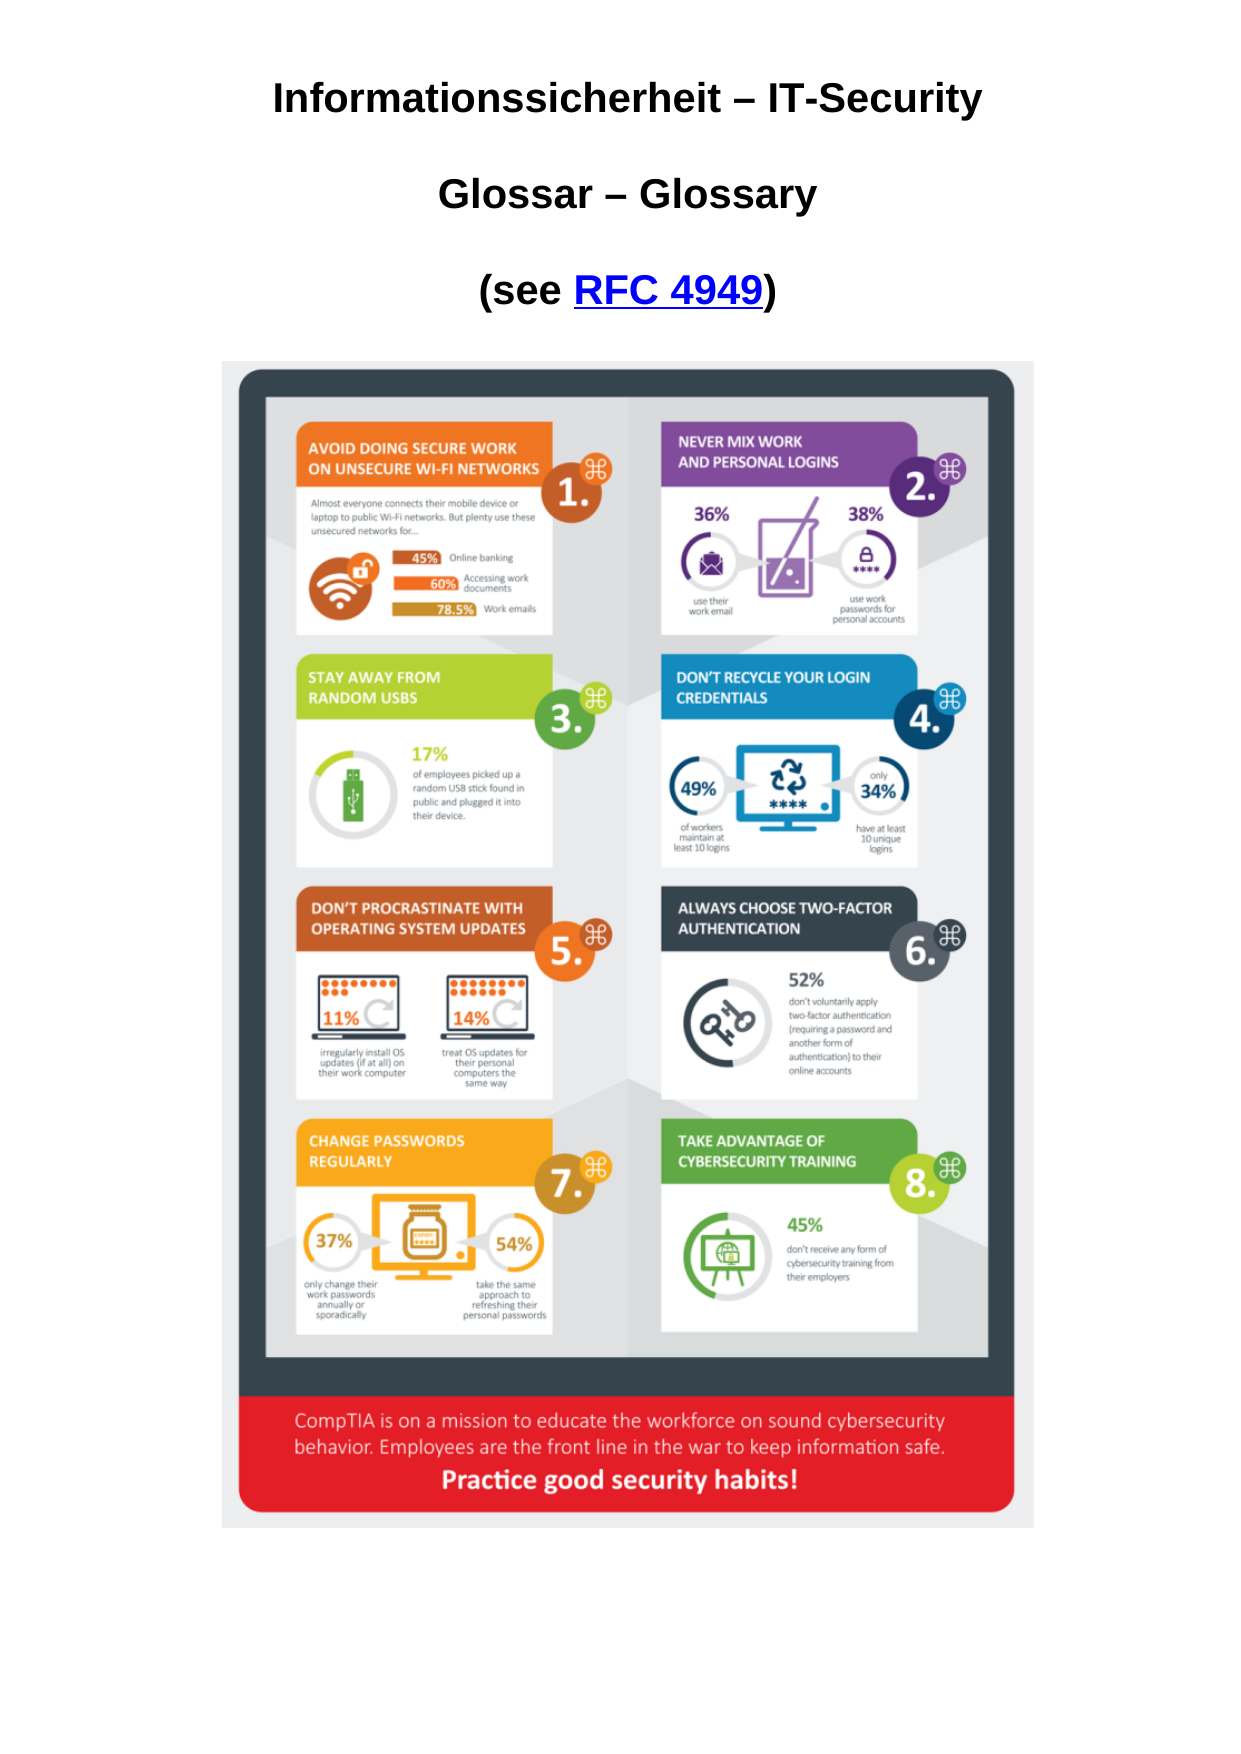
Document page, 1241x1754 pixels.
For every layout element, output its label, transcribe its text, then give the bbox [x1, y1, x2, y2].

text (see RFC 4949) [133, 266, 1122, 313]
picture [221, 361, 1034, 1528]
text Glossar – Glossary [133, 170, 1122, 218]
text Informationssicherheit – IT-Security [133, 74, 1122, 122]
